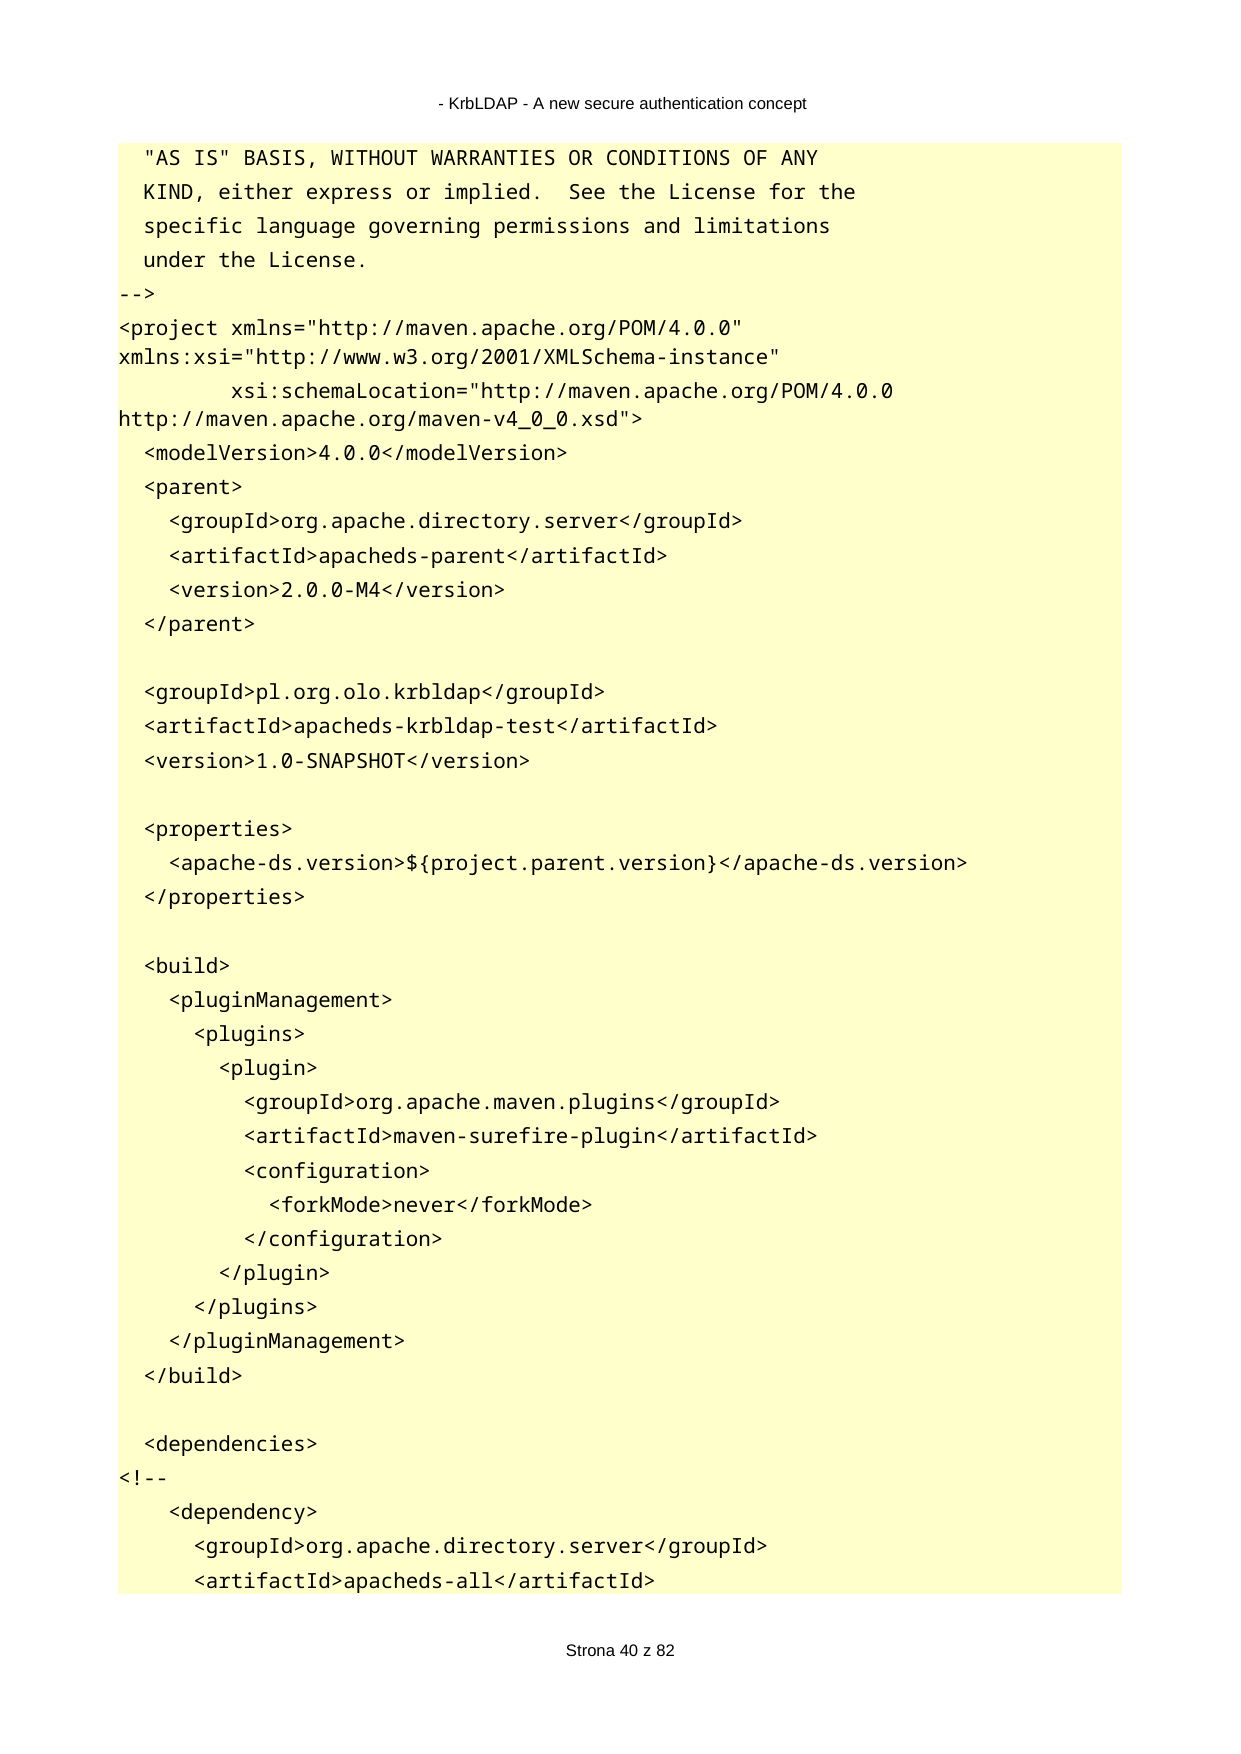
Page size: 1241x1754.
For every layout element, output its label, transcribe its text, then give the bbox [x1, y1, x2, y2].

text <plugins> [118, 1019, 1122, 1047]
text <artifactId>apacheds-parent</artifactId> [118, 541, 1122, 569]
text <pluginManagement> [118, 985, 1122, 1013]
text </plugins> [118, 1292, 1122, 1321]
text specific language governing permissions and limitations [118, 211, 1122, 239]
text KIND, either express or implied. See the License for the [118, 177, 1122, 205]
text <groupId>org.apache.directory.server</groupId> [118, 1532, 1122, 1560]
text <plugin> [118, 1053, 1122, 1082]
text <dependency> [118, 1497, 1122, 1526]
text <apache-ds.version>${project.parent.version}</apache-ds.version> [118, 848, 1122, 877]
text "AS IS" BASIS, WITHOUT WARRANTIES OR CONDITIONS OF ANY [118, 143, 1122, 171]
text --> [118, 279, 1122, 308]
text <artifactId>apacheds-all</artifactId> [118, 1566, 1122, 1594]
text <properties> [118, 814, 1122, 842]
text <project xmlns="http://maven.apache.org/POM/4.0.0" xmlns:xsi="http://www.w3.org/2001/XMLSchema-instance" [118, 313, 1122, 370]
text <forkMode>never</forkMode> [118, 1190, 1122, 1218]
text <groupId>org.apache.directory.server</groupId> [118, 507, 1122, 535]
text <groupId>pl.org.olo.krbldap</groupId> [118, 677, 1122, 706]
text xsi:schemaLocation="http://maven.apache.org/POM/4.0.0 http://maven.apache.org/maven-v4_0_0.xsd"> [118, 376, 1122, 432]
text <dependencies> [118, 1429, 1122, 1457]
text </pluginManagement> [118, 1327, 1122, 1355]
text </plugin> [118, 1258, 1122, 1287]
text under the License. [118, 245, 1122, 273]
text <artifactId>maven-surefire-plugin</artifactId> [118, 1122, 1122, 1150]
text <configuration> [118, 1156, 1122, 1184]
text <parent> [118, 472, 1122, 501]
text <version>2.0.0-M4</version> [118, 575, 1122, 603]
text <modelVersion>4.0.0</modelVersion> [118, 438, 1122, 467]
text </properties> [118, 882, 1122, 911]
text <version>1.0-SNAPSHOT</version> [118, 746, 1122, 774]
text <build> [118, 951, 1122, 979]
text <groupId>org.apache.maven.plugins</groupId> [118, 1087, 1122, 1116]
text </parent> [118, 609, 1122, 637]
text </build> [118, 1361, 1122, 1389]
text <artifactId>apacheds-krbldap-test</artifactId> [118, 712, 1122, 740]
text </configuration> [118, 1224, 1122, 1252]
text <!-- [118, 1463, 1122, 1492]
